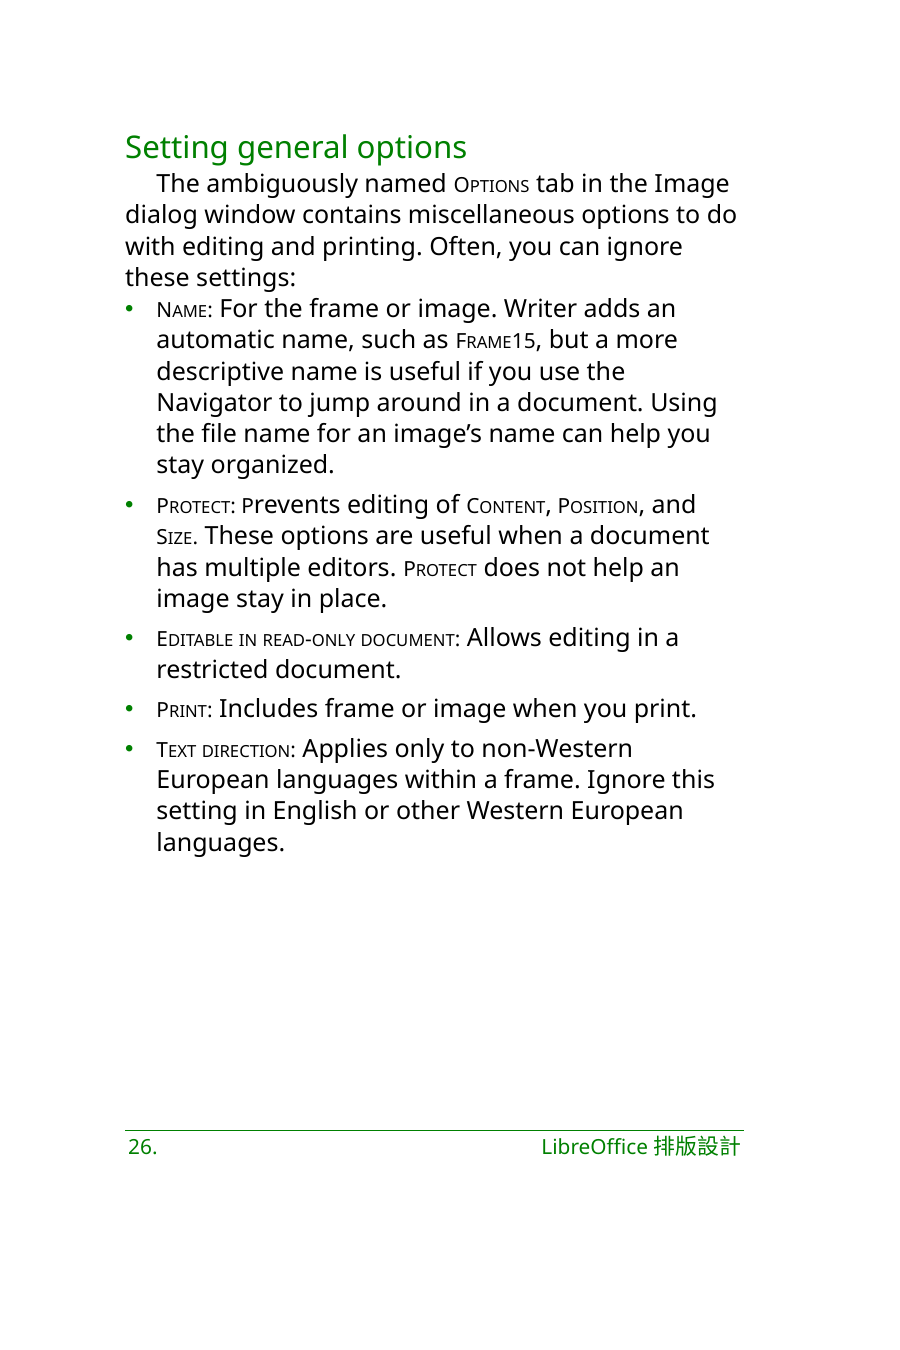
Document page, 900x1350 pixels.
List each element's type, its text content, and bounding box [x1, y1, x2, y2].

list Protect: Prevents editing of Content, Position, and Size. These options are useful when a document has multiple editors. Protect does not help an image stay in place. [125, 488, 744, 613]
list Text direction: Applies only to non-Western European languages within a frame. Ignore this setting in English or other Western European languages. [125, 732, 744, 857]
text The ambiguously named Options tab in the Image dialog window contains miscellaneous options to do with editing and printing. Often, you can ignore these settings: [125, 168, 744, 293]
list Name: For the frame or image. Writer adds an automatic name, such as Frame15, but a more descriptive name is useful if you use the Navigator to jump around in a document. Using the file name for an image’s name can help you stay organized. [125, 293, 744, 480]
list Editable in read-only document: Allows editing in a restricted document. [125, 622, 744, 684]
subtitle Setting general options [125, 125, 744, 168]
list Print: Includes frame or image when you print. [125, 693, 744, 724]
